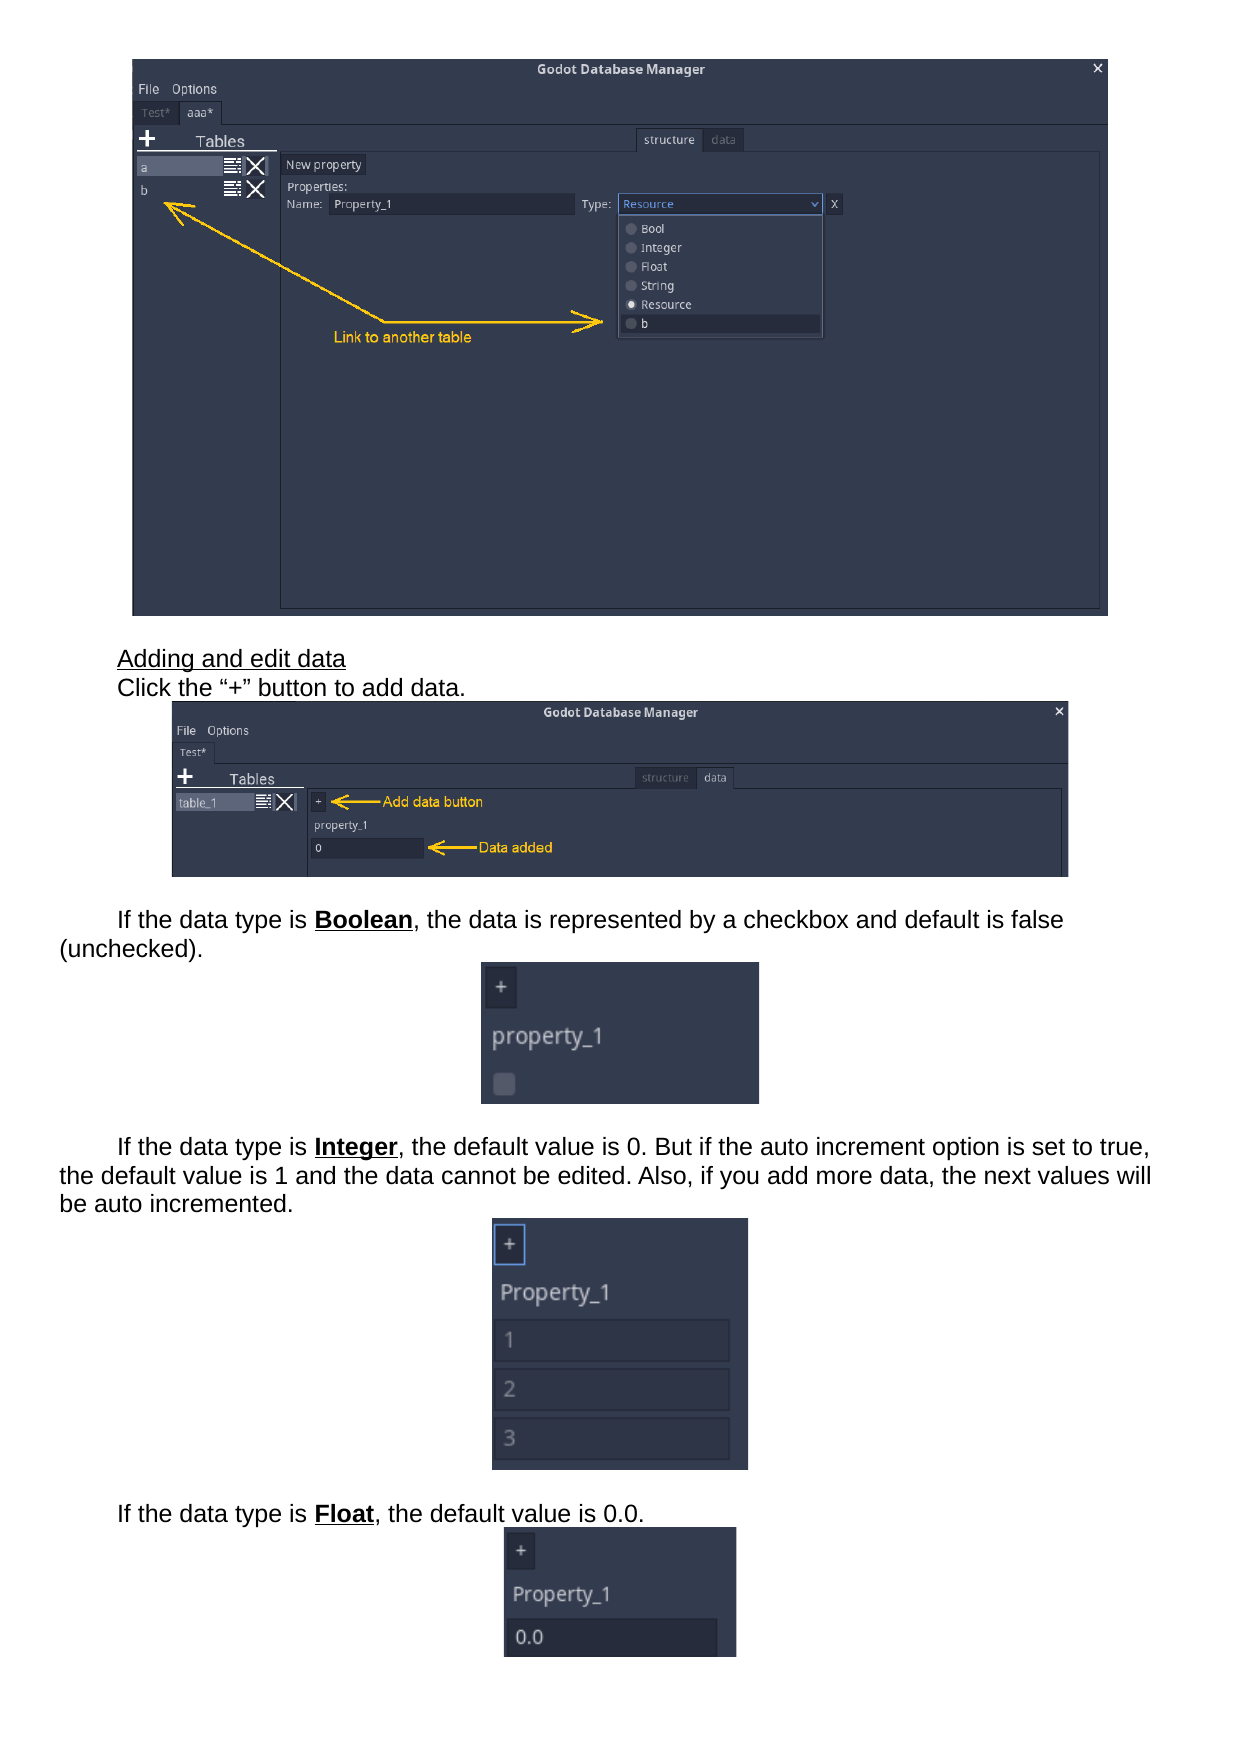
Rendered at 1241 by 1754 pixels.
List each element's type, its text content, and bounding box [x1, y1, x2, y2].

text If the data type is Float, the default value is 0.0. [59, 1498, 1181, 1527]
text Adding and edit data [59, 644, 1181, 673]
text If the data type is Boolean, the data is represented by a checkbox and default is false (unchecked). [59, 905, 1181, 962]
text Click the “+” button to add data. [59, 673, 1181, 701]
text If the data type is Integer, the default value is 0. But if the auto increment option is set to true, the default value is 1 and the data cannot be edited. Also, if you add more data, the next values will be auto incremented. [59, 1132, 1181, 1218]
